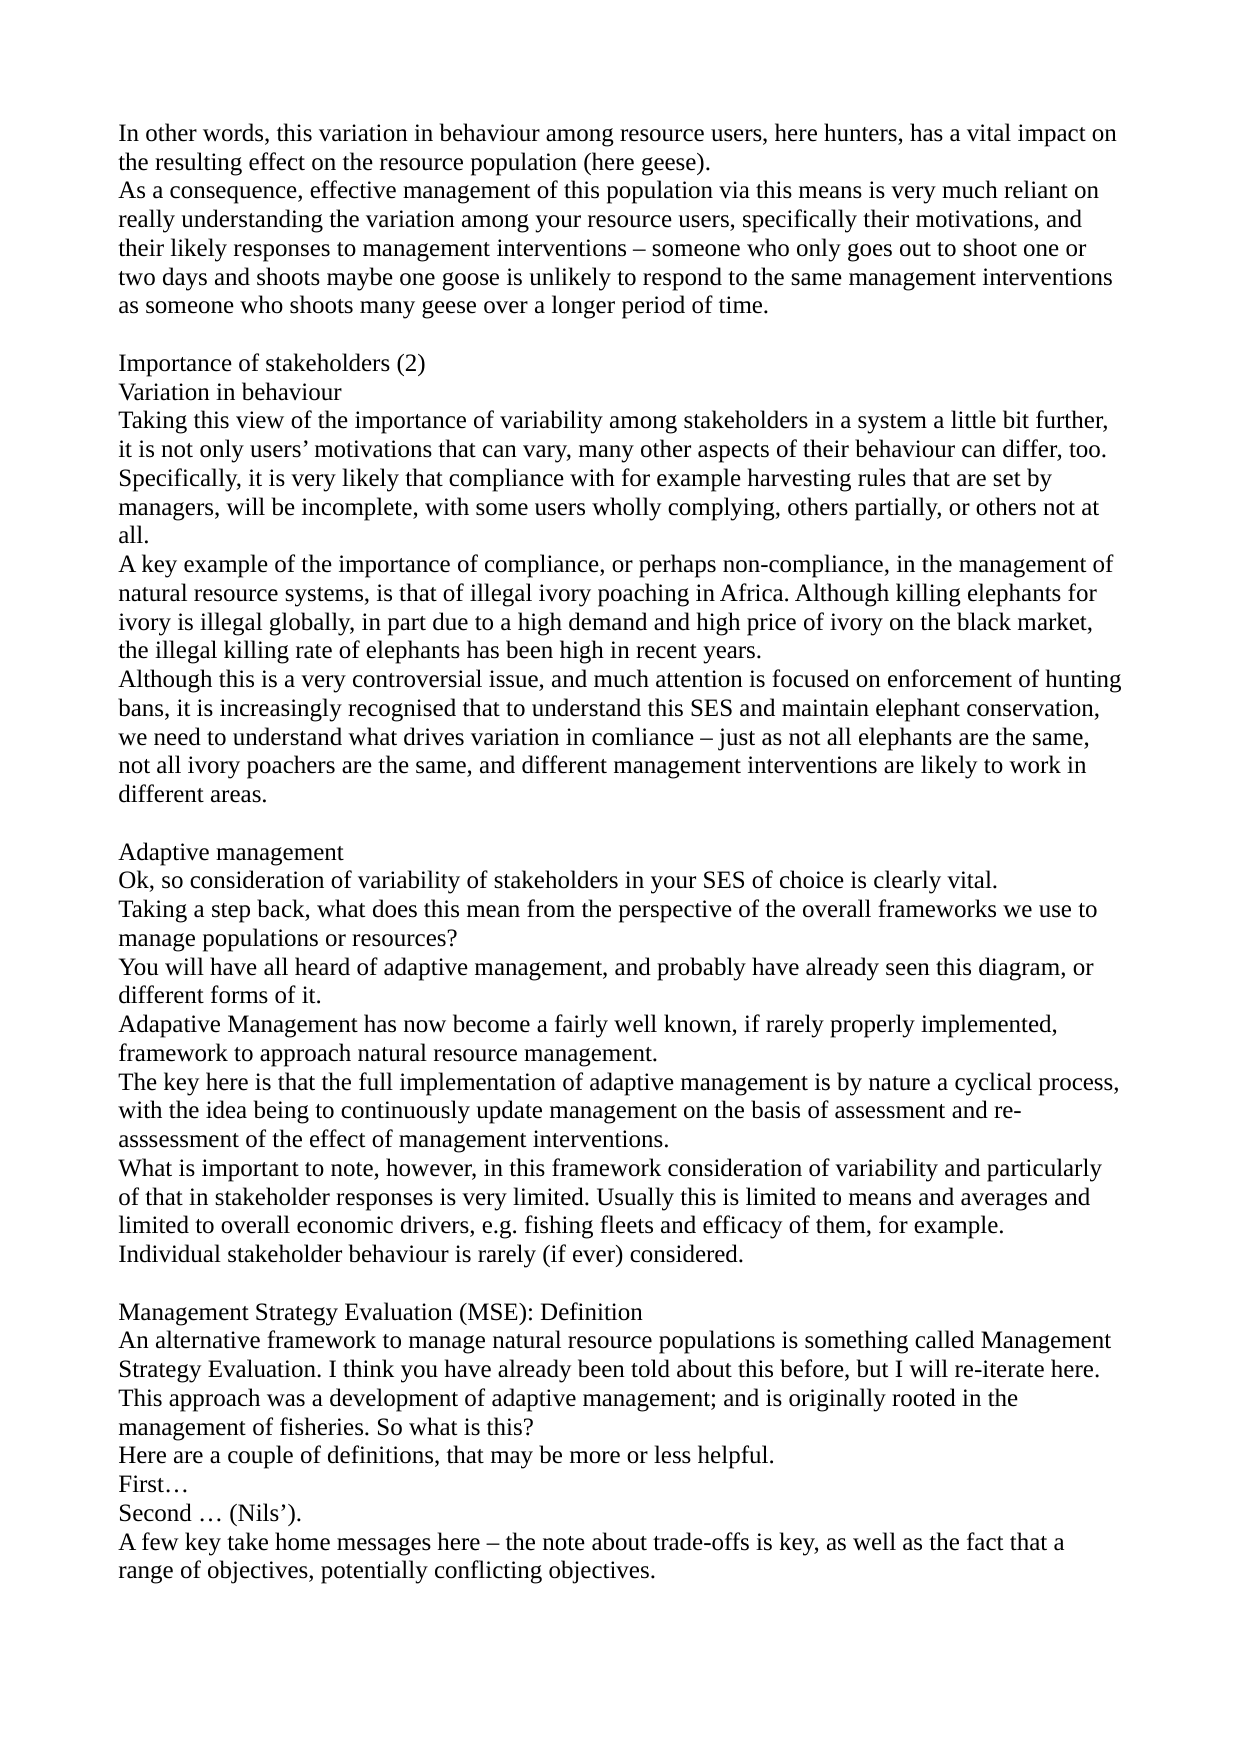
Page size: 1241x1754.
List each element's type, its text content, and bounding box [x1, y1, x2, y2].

text An alternative framework to manage natural resource populations is something called Management Strategy Evaluation. I think you have already been told about this before, but I will re-iterate here. [118, 1326, 1122, 1383]
text Variation in behaviour [118, 377, 1122, 406]
text Importance of stakeholders (2) [118, 348, 1122, 377]
text Here are a couple of definitions, that may be more or less helpful. [118, 1441, 1122, 1469]
text Adapative Management has now become a fairly well known, if rarely properly implemented, framework to approach natural resource management. [118, 1009, 1122, 1067]
text Taking a step back, what does this mean from the perspective of the overall frameworks we use to manage populations or resources? [118, 894, 1122, 952]
text First… [118, 1469, 1122, 1498]
text Specifically, it is very likely that compliance with for example harvesting rules that are set by managers, will be incomplete, with some users wholly complying, others partially, or others not at all. [118, 463, 1122, 549]
text A key example of the importance of compliance, or perhaps non-compliance, in the management of natural resource systems, is that of illegal ivory poaching in Africa. Although killing elephants for ivory is illegal globally, in part due to a high demand and high price of ivory on the black market, the illegal killing rate of elephants has been high in recent years. [118, 549, 1122, 664]
text A few key take home messages here – the note about trade-offs is key, as well as the fact that a range of objectives, potentially conflicting objectives. [118, 1527, 1122, 1584]
text You will have all heard of adaptive management, and probably have already seen this diagram, or different forms of it. [118, 952, 1122, 1009]
text This approach was a development of adaptive management; and is originally rooted in the management of fisheries. So what is this? [118, 1383, 1122, 1441]
text As a consequence, effective management of this population via this means is very much reliant on really understanding the variation among your resource users, specifically their motivations, and their likely responses to management interventions – someone who only goes out to shoot one or two days and shoots maybe one goose is unlikely to respond to the same management interventions as someone who shoots many geese over a longer period of time. [118, 176, 1122, 319]
text What is important to note, however, in this framework consideration of variability and particularly of that in stakeholder responses is very limited. Usually this is limited to means and averages and limited to overall economic drivers, e.g. fishing fleets and efficacy of them, for example. [118, 1153, 1122, 1239]
text Ok, so consideration of variability of stakeholders in your SES of choice is clearly vital. [118, 866, 1122, 894]
text The key here is that the full implementation of adaptive management is by nature a cyclical process, with the idea being to continuously update management on the basis of assessment and re-asssessment of the effect of management interventions. [118, 1067, 1122, 1153]
text Although this is a very controversial issue, and much attention is focused on enforcement of hunting bans, it is increasingly recognised that to understand this SES and maintain elephant conservation, we need to understand what drives variation in comliance – just as not all elephants are the same, not all ivory poachers are the same, and different management interventions are likely to work in different areas. [118, 664, 1122, 808]
text Taking this view of the importance of variability among stakeholders in a system a little bit further, it is not only users’ motivations that can vary, many other aspects of their behaviour can differ, too. [118, 406, 1122, 463]
text Second … (Nils’). [118, 1498, 1122, 1527]
text Adaptive management [118, 837, 1122, 866]
text In other words, this variation in behaviour among resource users, here hunters, has a vital impact on the resulting effect on the resource population (here geese). [118, 118, 1122, 176]
text Management Strategy Evaluation (MSE): Definition [118, 1297, 1122, 1326]
text Individual stakeholder behaviour is rarely (if ever) considered. [118, 1239, 1122, 1268]
